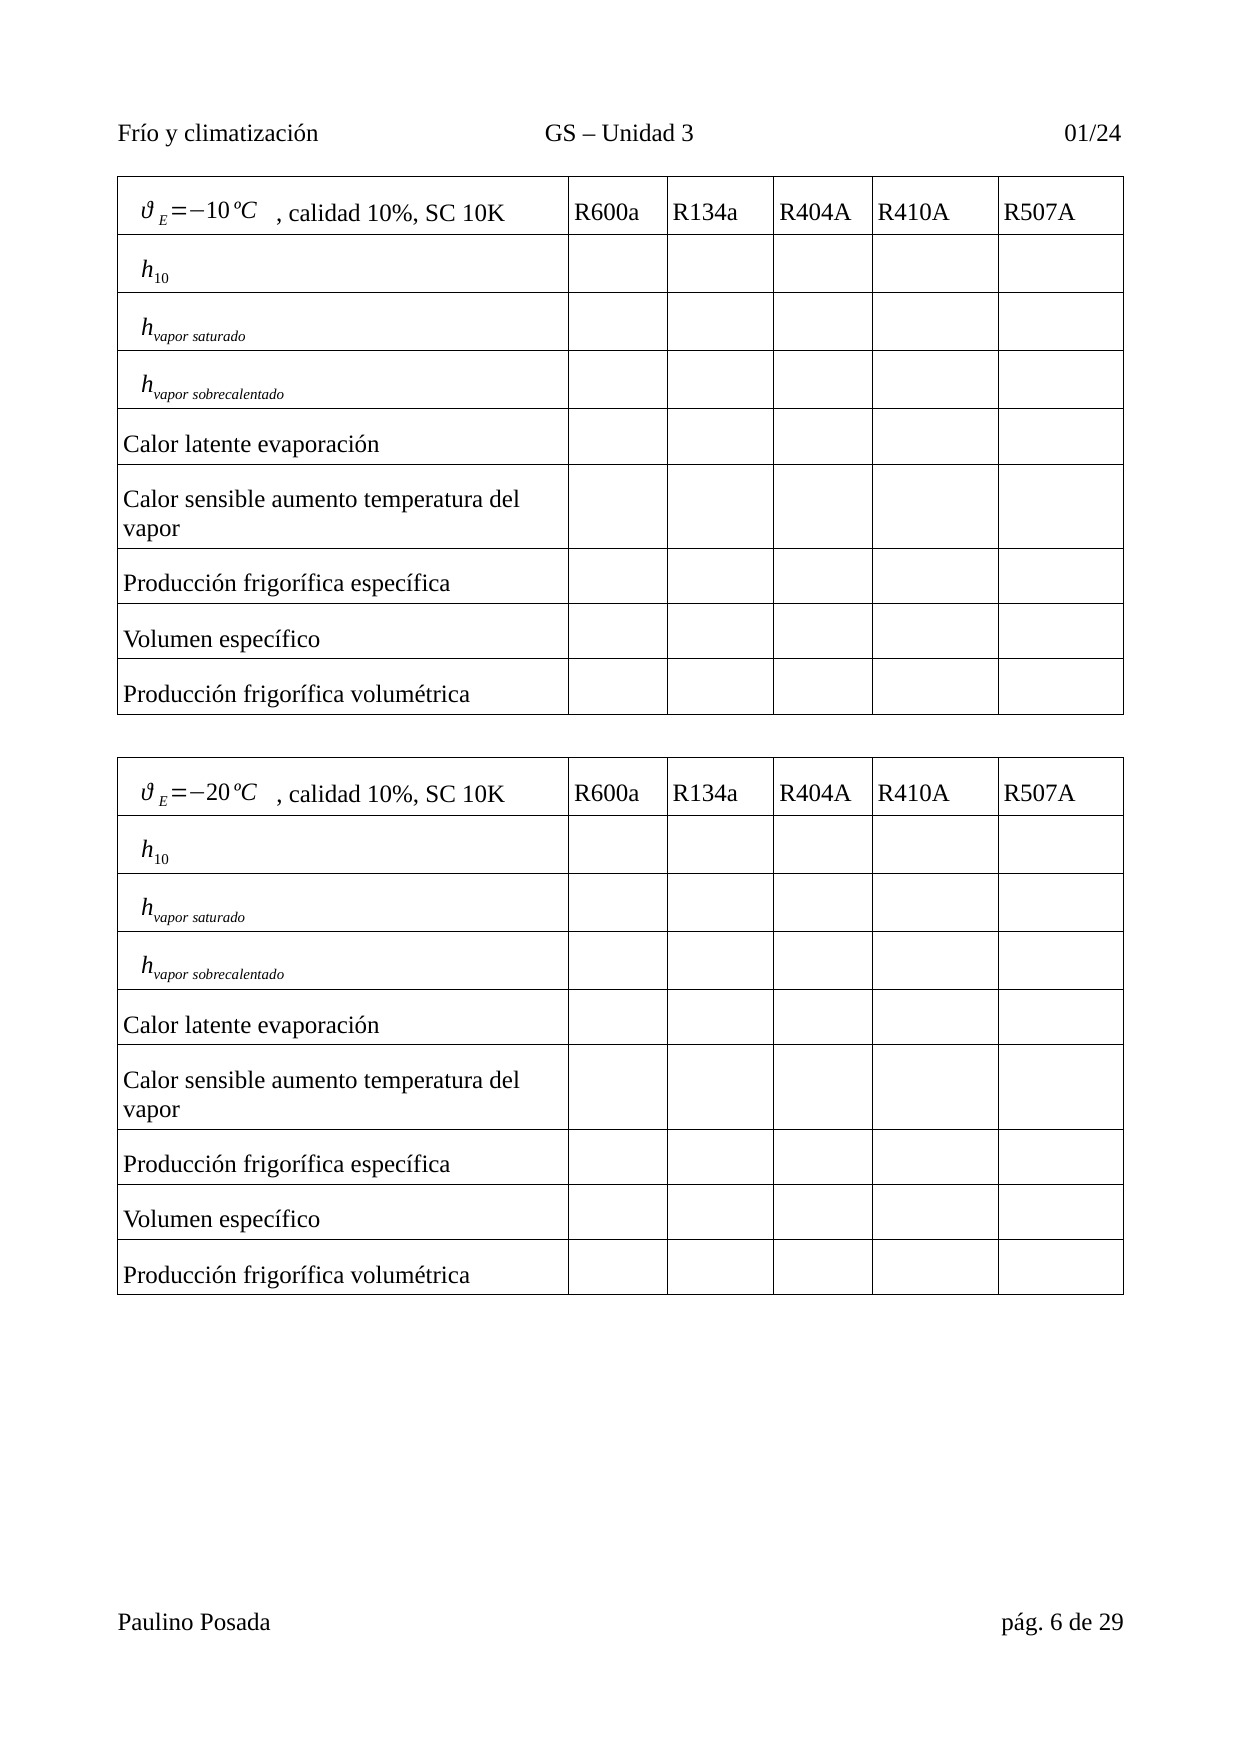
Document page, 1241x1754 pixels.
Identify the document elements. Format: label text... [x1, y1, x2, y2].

table_cell [999, 235, 1123, 292]
table_cell [774, 465, 872, 547]
table_cell [118, 874, 568, 931]
table_cell [668, 816, 773, 873]
table_cell [118, 235, 568, 292]
table_cell [118, 293, 568, 350]
table_header R134a [668, 758, 773, 815]
table_cell [999, 816, 1123, 873]
table_cell [774, 351, 872, 408]
table_cell [873, 549, 998, 603]
table_cell [569, 1240, 667, 1294]
table_cell [668, 1240, 773, 1294]
table_cell [668, 351, 773, 408]
table_cell Producción frigorífica específica [118, 549, 568, 603]
table_cell [668, 409, 773, 463]
table_header R600a [569, 758, 667, 815]
table_header , calidad 10%, SC 10K [118, 177, 568, 234]
table_cell [668, 932, 773, 989]
table_cell Volumen específico [118, 1185, 568, 1239]
table_cell Producción frigorífica específica [118, 1130, 568, 1184]
table_cell [668, 874, 773, 931]
table_header , calidad 10%, SC 10K [118, 758, 568, 815]
table_cell [873, 604, 998, 658]
table_cell [774, 874, 872, 931]
table_cell [668, 1130, 773, 1184]
table_header R410A [873, 758, 998, 815]
table_cell [569, 932, 667, 989]
table_cell [999, 1185, 1123, 1239]
table_cell [668, 659, 773, 713]
table_header R404A [774, 177, 872, 234]
table_cell [774, 549, 872, 603]
table_cell [774, 604, 872, 658]
table_cell [873, 409, 998, 463]
table_cell [999, 549, 1123, 603]
table_cell Calor sensible aumento temperatura del vapor [118, 465, 568, 547]
table_cell Producción frigorífica volumétrica [118, 1240, 568, 1294]
table_cell [668, 293, 773, 350]
table_cell [668, 465, 773, 547]
table_cell [668, 1045, 773, 1128]
table_cell [999, 1045, 1123, 1128]
table_cell [774, 932, 872, 989]
table_cell Volumen específico [118, 604, 568, 658]
table_header R507A [999, 177, 1123, 234]
table_cell [569, 659, 667, 713]
table_cell [118, 932, 568, 989]
table_cell [569, 465, 667, 547]
table_cell [999, 351, 1123, 408]
table_cell [873, 351, 998, 408]
table_cell [668, 1185, 773, 1239]
table_cell [774, 409, 872, 463]
table_cell [774, 659, 872, 713]
table_cell [873, 465, 998, 547]
table_header R410A [873, 177, 998, 234]
table_cell [999, 990, 1123, 1044]
table_header R507A [999, 758, 1123, 815]
table_cell [569, 549, 667, 603]
table_cell [569, 351, 667, 408]
table_cell [569, 1045, 667, 1128]
table_header R404A [774, 758, 872, 815]
table_cell [774, 816, 872, 873]
table_cell [999, 659, 1123, 713]
table_cell [999, 293, 1123, 350]
table_cell [668, 549, 773, 603]
table_cell [873, 874, 998, 931]
table_cell Producción frigorífica volumétrica [118, 659, 568, 713]
table_header R600a [569, 177, 667, 234]
table_cell [873, 1130, 998, 1184]
table_cell [873, 1185, 998, 1239]
table_cell [569, 409, 667, 463]
table_cell [999, 874, 1123, 931]
table_cell [873, 1240, 998, 1294]
table_cell [118, 816, 568, 873]
table_cell [668, 604, 773, 658]
table_cell [999, 932, 1123, 989]
table_cell [569, 1130, 667, 1184]
table_cell [774, 1185, 872, 1239]
table_cell [569, 235, 667, 292]
table_cell [999, 604, 1123, 658]
table_cell [999, 409, 1123, 463]
table_cell [569, 816, 667, 873]
table_cell [774, 235, 872, 292]
table_cell [569, 293, 667, 350]
table_cell [999, 1130, 1123, 1184]
table_cell [774, 1130, 872, 1184]
table_cell [774, 1240, 872, 1294]
table_cell [999, 465, 1123, 547]
table_cell [774, 293, 872, 350]
table_cell Calor latente evaporación [118, 409, 568, 463]
table_cell [569, 874, 667, 931]
table_cell [873, 932, 998, 989]
table_cell [999, 1240, 1123, 1294]
table_cell [873, 816, 998, 873]
table_cell Calor latente evaporación [118, 990, 568, 1044]
table_cell [668, 235, 773, 292]
table_cell [569, 1185, 667, 1239]
table_cell [774, 1045, 872, 1128]
table_cell [668, 990, 773, 1044]
table_cell [118, 351, 568, 408]
table_header R134a [668, 177, 773, 234]
table_cell [873, 659, 998, 713]
table_cell [873, 990, 998, 1044]
table_cell [873, 235, 998, 292]
table_cell [569, 990, 667, 1044]
table_cell Calor sensible aumento temperatura del vapor [118, 1045, 568, 1128]
table_cell [774, 990, 872, 1044]
table_cell [873, 1045, 998, 1128]
table_cell [873, 293, 998, 350]
table_cell [569, 604, 667, 658]
